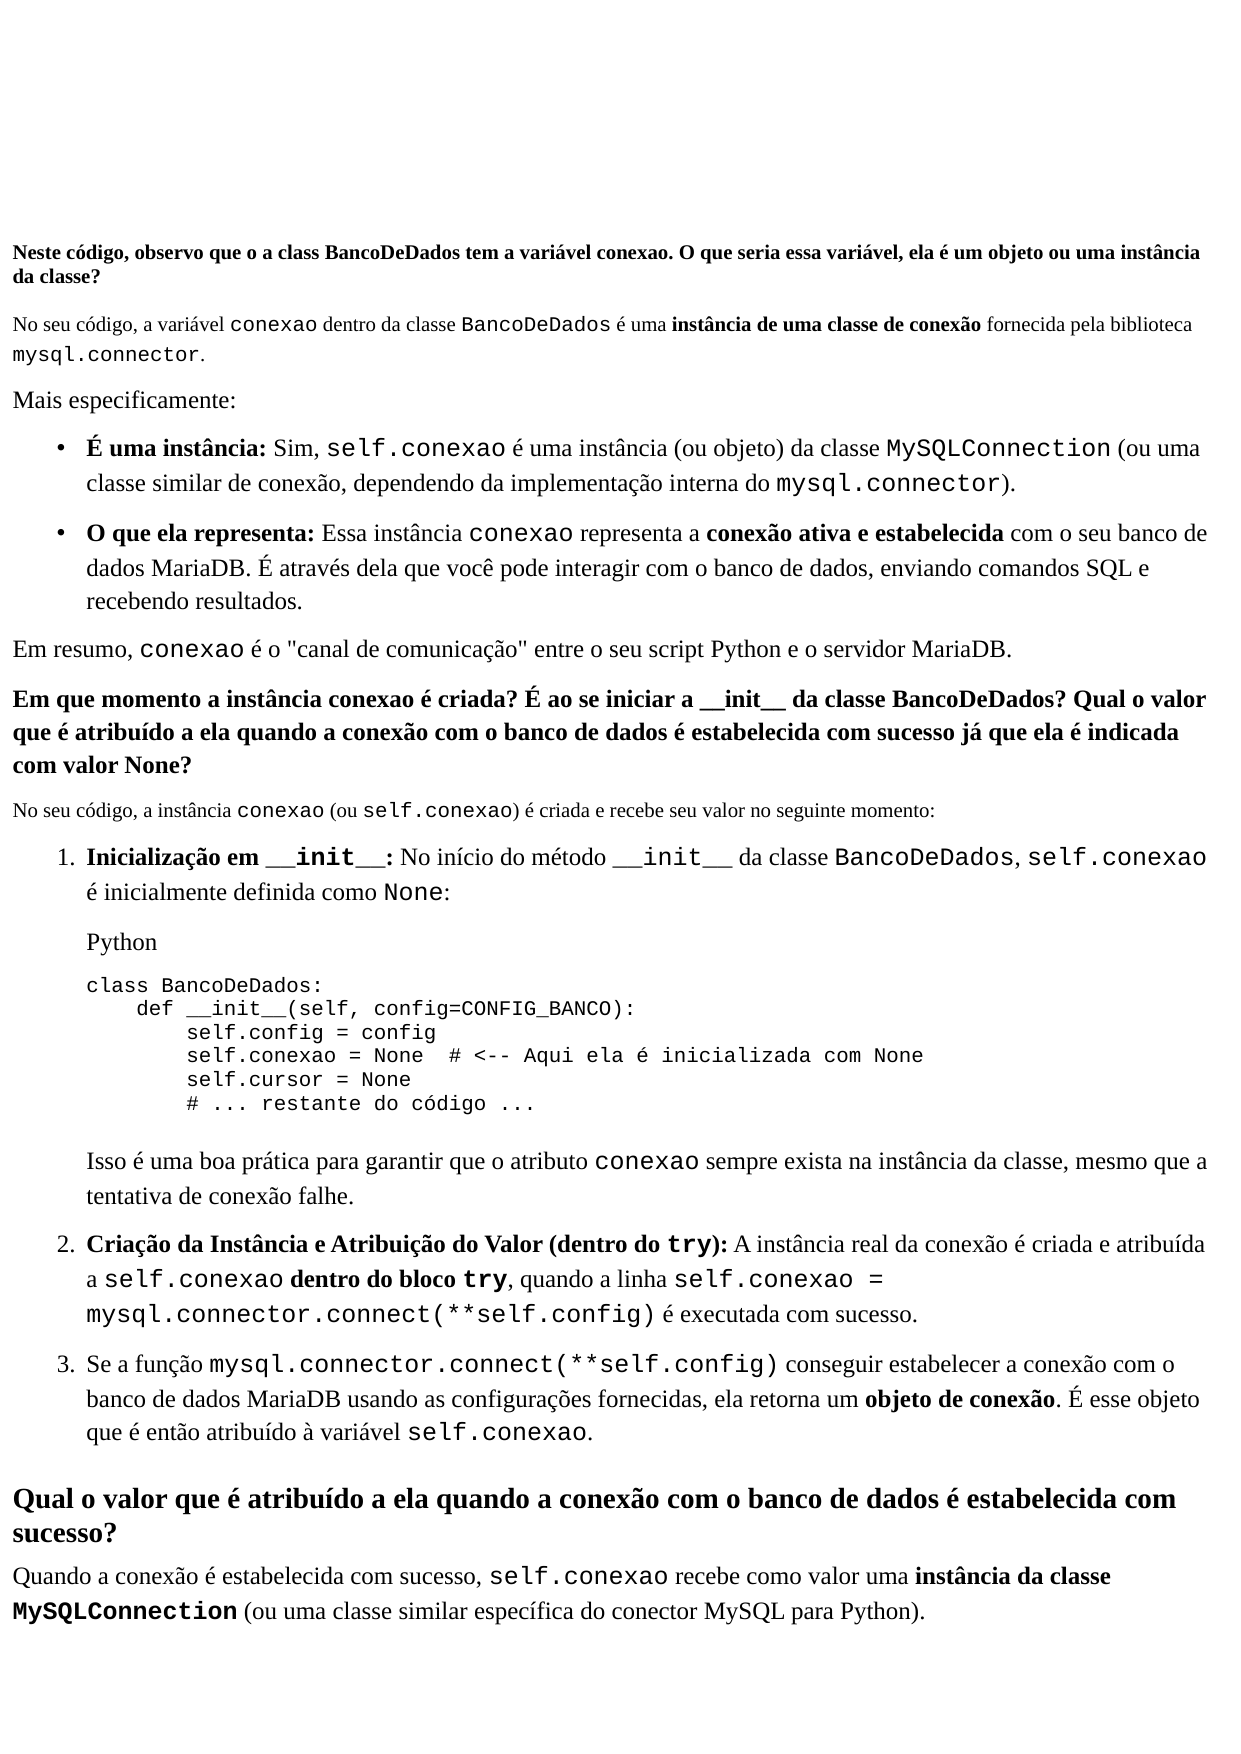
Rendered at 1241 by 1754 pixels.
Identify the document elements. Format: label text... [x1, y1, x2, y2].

list self.cursor = None [57, 1069, 1211, 1093]
list self.config = config [57, 1022, 1211, 1046]
text Quando a conexão é estabelecida com sucesso, self.conexao recebe como valor uma instância da classe MySQLConnection (ou uma classe similar específica do conector MySQL para Python). [12, 1561, 1211, 1627]
text No seu código, a instância conexao (ou self.conexao) é criada e recebe seu valor no seguinte momento: [12, 798, 1211, 823]
list O que ela representa: Essa instância conexao representa a conexão ativa e estabelecida com o seu banco de dados MariaDB. É através dela que você pode interagir com o banco de dados, enviando comandos SQL e recebendo resultados. [57, 518, 1211, 615]
list Python [57, 927, 1211, 956]
text Em resumo, conexao é o "canal de comunicação" entre o seu script Python e o servidor MariaDB. [12, 634, 1211, 665]
text Mais especificamente: [12, 386, 1211, 414]
list Inicialização em __init__: No início do método __init__ da classe BancoDeDados, self.conexao é inicialmente definida como None: [57, 842, 1211, 908]
list self.conexao = None # <-- Aqui ela é inicializada com None [57, 1046, 1211, 1069]
list class BancoDeDados: [57, 974, 1211, 998]
text Em que momento a instância conexao é criada? É ao se iniciar a __init__ da classe BancoDeDados? Qual o valor que é atribuído a ela quando a conexão com o banco de dados é estabelecida com sucesso já que ela é indicada com valor None? [12, 684, 1211, 779]
list É uma instância: Sim, self.conexao é uma instância (ou objeto) da classe MySQLConnection (ou uma classe similar de conexão, dependendo da implementação interna do mysql.connector). [57, 433, 1211, 499]
text Neste código, observo que o a class BancoDeDados tem a variável conexao. O que seria essa variável, ela é um objeto ou uma instância da classe? [12, 240, 1211, 288]
list Criação da Instância e Atribuição do Valor (dentro do try): A instância real da conexão é criada e atribuída a self.conexao dentro do bloco try, quando a linha self.conexao = mysql.connector.connect(**self.config) é executada com sucesso. [57, 1229, 1211, 1330]
list def __init__(self, config=CONFIG_BANCO): [57, 998, 1211, 1022]
text No seu código, a variável conexao dentro da classe BancoDeDados é uma instância de uma classe de conexão fornecida pela biblioteca mysql.connector. [12, 312, 1211, 367]
list # ... restante do código ... [57, 1093, 1211, 1116]
list Se a função mysql.connector.connect(**self.config) conseguir estabelecer a conexão com o banco de dados MariaDB usando as configurações fornecidas, ela retorna um objeto de conexão. É esse objeto que é então atribuído à variável self.conexao. [57, 1349, 1211, 1448]
subtitle Qual o valor que é atribuído a ela quando a conexão com o banco de dados é estabelecida com sucesso? [12, 1482, 1211, 1549]
list Isso é uma boa prática para garantir que o atributo conexao sempre exista na instância da classe, mesmo que a tentativa de conexão falhe. [57, 1146, 1211, 1210]
